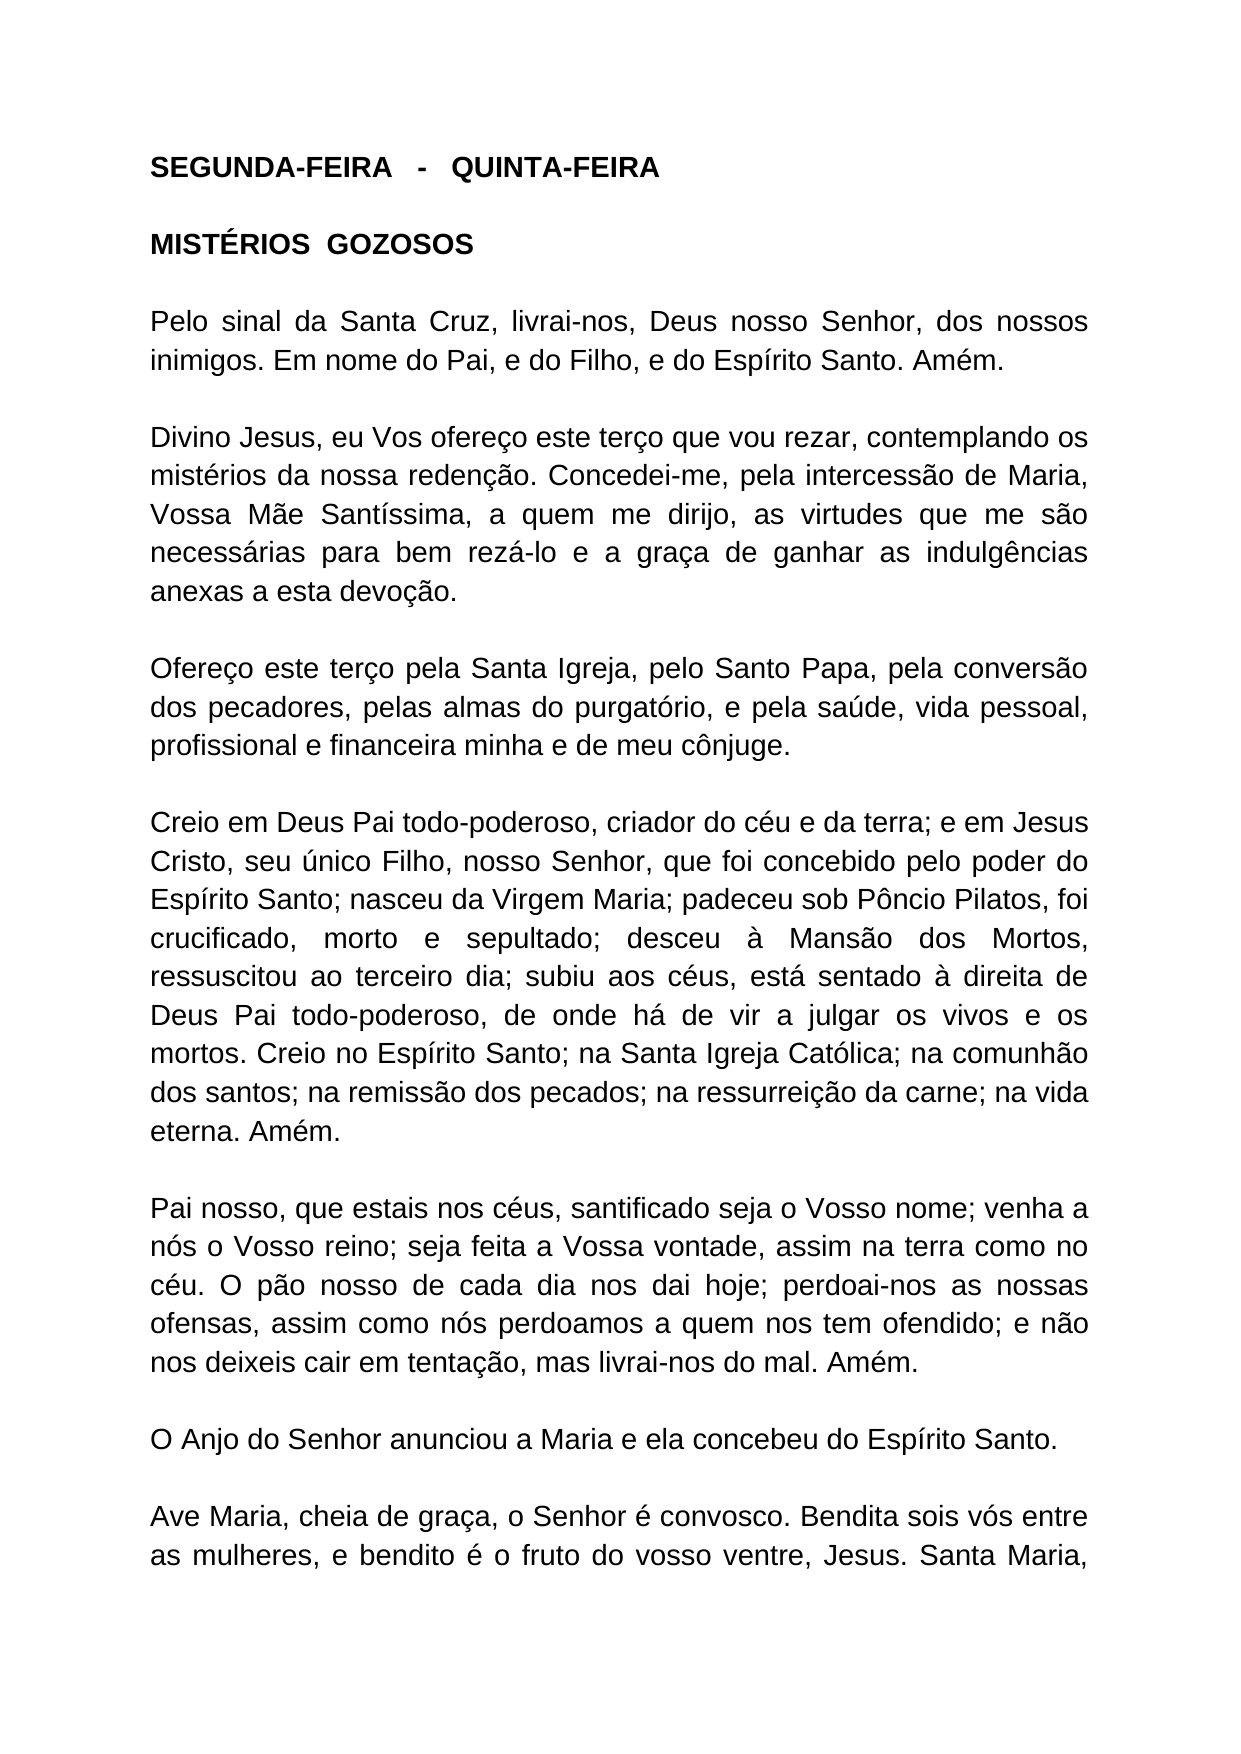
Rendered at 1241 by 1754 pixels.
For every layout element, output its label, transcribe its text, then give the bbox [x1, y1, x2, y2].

text MISTÉRIOS GOZOSOS [150, 227, 1090, 261]
text SEGUNDA-FEIRA - QUINTA-FEIRA [150, 150, 1090, 183]
text Divino Jesus, eu Vos ofereço este terço que vou rezar, contemplando os mistérios da nossa redenção. Concedei-me, pela intercessão de Maria, Vossa Mãe Santíssima, a quem me dirijo, as virtudes que me são necessárias para bem rezá-lo e a graça de ganhar as indulgências anexas a esta devoção. [150, 420, 1090, 607]
text Ofereço este terço pela Santa Igreja, pelo Santo Papa, pela conversão dos pecadores, pelas almas do purgatório, e pela saúde, vida pessoal, profissional e financeira minha e de meu cônjuge. [150, 651, 1090, 762]
text Pelo sinal da Santa Cruz, livrai-nos, Deus nosso Senhor, dos nossos inimigos. Em nome do Pai, e do Filho, e do Espírito Santo. Amém. [150, 304, 1090, 376]
text O Anjo do Senhor anunciou a Maria e ela concebeu do Espírito Santo. [150, 1422, 1090, 1455]
text Ave Maria, cheia de graça, o Senhor é convosco. Bendita sois vós entre as mulheres, e bendito é o fruto do vosso ventre, Jesus. Santa Maria, [150, 1499, 1090, 1571]
text Pai nosso, que estais nos céus, santificado seja o Vosso nome; venha a nós o Vosso reino; seja feita a Vossa vontade, assim na terra como no céu. O pão nosso de cada dia nos dai hoje; perdoai-nos as nossas ofensas, assim como nós perdoamos a quem nos tem ofendido; e não nos deixeis cair em tentação, mas livrai-nos do mal. Amém. [150, 1191, 1090, 1378]
text Creio em Deus Pai todo-poderoso, criador do céu e da terra; e em Jesus Cristo, seu único Filho, nosso Senhor, que foi concebido pelo poder do Espírito Santo; nasceu da Virgem Maria; padeceu sob Pôncio Pilatos, foi crucificado, morto e sepultado; desceu à Mansão dos Mortos, ressuscitou ao terceiro dia; subiu aos céus, está sentado à direita de Deus Pai todo-poderoso, de onde há de vir a julgar os vivos e os mortos. Creio no Espírito Santo; na Santa Igreja Católica; na comunhão dos santos; na remissão dos pecados; na ressurreição da carne; na vida eterna. Amém. [150, 805, 1090, 1147]
